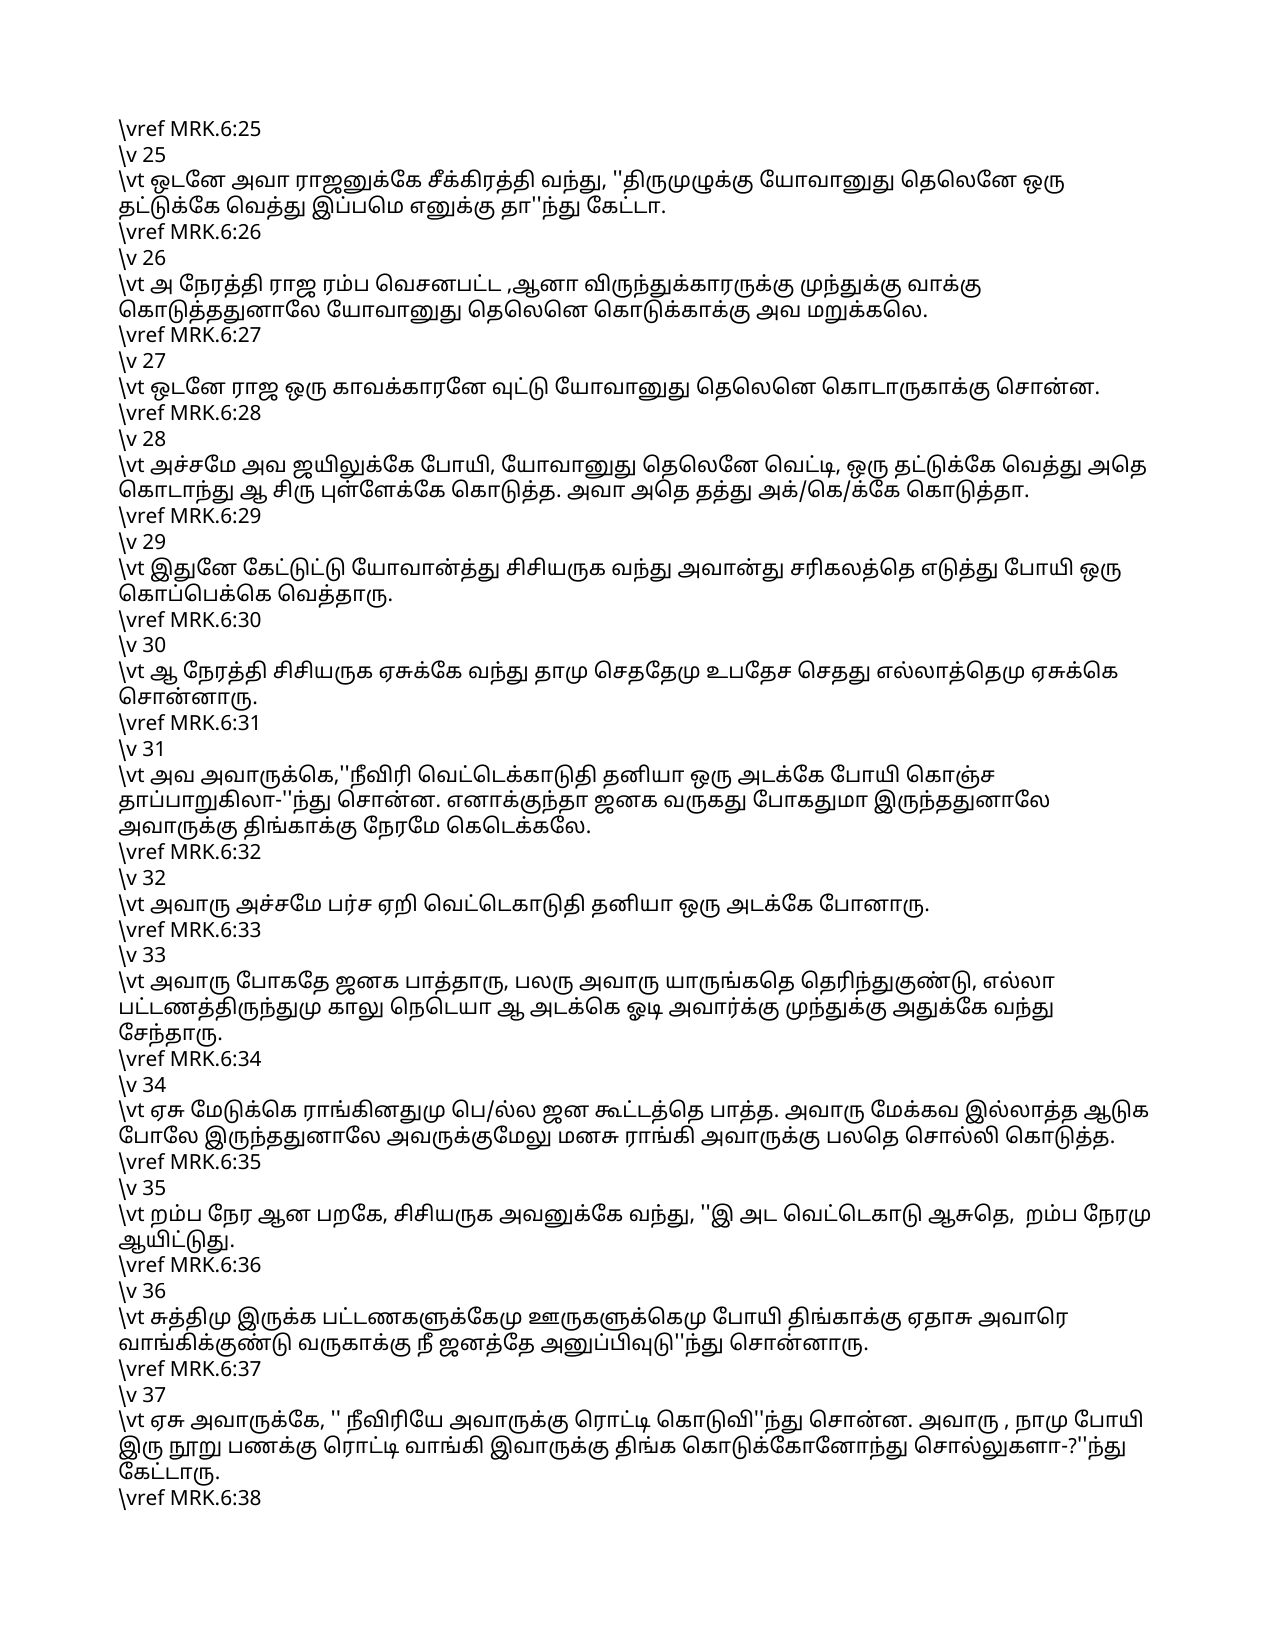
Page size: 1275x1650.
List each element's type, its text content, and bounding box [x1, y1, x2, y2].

text \vref MRK.6:33 [118, 919, 1157, 945]
text \v 35 [118, 1177, 1157, 1203]
text \vt ஒடனே ராஜ ஒரு காவக்காரனே வுட்டு யோவானுது தெலெனெ கொடாருகாக்கு சொன்ன. [118, 376, 1157, 402]
text \vt ஆ நேரத்தி சிசியருக ஏசுக்கே வந்து தாமு செததேமு உபதேச செதது எல்லாத்தெமு ஏசுக்கெ சொன்னாரு. [118, 661, 1157, 712]
text \vref MRK.6:36 [118, 1255, 1157, 1281]
text \vt அச்சமே அவ ஜயிலுக்கே போயி, யோவானுது தெலெனே வெட்டி, ஒரு தட்டுக்கே வெத்து அதெ கொடாந்து ஆ சிரு புள்ளேக்கே கொடுத்த. அவா அதெ தத்து அக்/கெ/க்கே கொடுத்தா. [118, 454, 1157, 506]
text \v 28 [118, 428, 1157, 454]
text \v 36 [118, 1281, 1157, 1306]
text \v 33 [118, 945, 1157, 971]
text \vt அவ அவாருக்கெ,''நீவிரி வெட்டெக்காடுதி தனியா ஒரு அடக்கே போயி கொஞ்ச தாப்பாறுகிலா-''ந்து சொன்ன. எனாக்குந்தா ஜனக வருகது போகதுமா இருந்ததுனாலே அவாருக்கு திங்காக்கு நேரமே கெடெக்கலே. [118, 764, 1157, 841]
text \v 27 [118, 351, 1157, 376]
text \vt அவாரு போகதே ஜனக பாத்தாரு, பலரு அவாரு யாருங்கதெ தெரிந்துகுண்டு, எல்லா பட்டணத்திருந்துமு காலு நெடெயா ஆ அடக்கெ ஓடி அவார்க்கு முந்துக்கு அதுக்கே வந்து சேந்தாரு. [118, 971, 1157, 1048]
text \v 34 [118, 1074, 1157, 1100]
text \v 37 [118, 1384, 1157, 1410]
text \vt றம்ப நேர ஆன பறகே, சிசியருக அவனுக்கே வந்து, ''இ அட வெட்டெகாடு ஆசுதெ, றம்ப நேரமு ஆயிட்டுது. [118, 1203, 1157, 1255]
text \vref MRK.6:27 [118, 325, 1157, 351]
text \v 32 [118, 867, 1157, 893]
text \vt அ நேரத்தி ராஜ ரம்ப வெசனபட்ட ,ஆனா விருந்துக்காரருக்கு முந்துக்கு வாக்கு கொடுத்ததுனாலே யோவானுது தெலெனெ கொடுக்காக்கு அவ மறுக்கலெ. [118, 273, 1157, 325]
text \vref MRK.6:28 [118, 402, 1157, 428]
text \vt ஒடனே அவா ராஜனுக்கே சீக்கிரத்தி வந்து, ''திருமுழுக்கு யோவானுது தெலெனே ஒரு தட்டுக்கே வெத்து இப்பமெ எனுக்கு தா''ந்து கேட்டா. [118, 170, 1157, 221]
text \v 29 [118, 531, 1157, 557]
text \v 25 [118, 144, 1157, 170]
text \vt இதுனே கேட்டுட்டு யோவான்த்து சிசியருக வந்து அவான்து சரிகலத்தெ எடுத்து போயி ஒரு கொப்பெக்கெ வெத்தாரு. [118, 557, 1157, 609]
text \vt சுத்திமு இருக்க பட்டணகளுக்கேமு ஊருகளுக்கெமு போயி திங்காக்கு ஏதாசு அவாரெ வாங்கிக்குண்டு வருகாக்கு நீ ஜனத்தே அனுப்பிவுடு''ந்து சொன்னாரு. [118, 1306, 1157, 1358]
text \vref MRK.6:25 [118, 118, 1157, 144]
text \vref MRK.6:34 [118, 1048, 1157, 1074]
text \vref MRK.6:31 [118, 712, 1157, 738]
text \v 26 [118, 247, 1157, 273]
text \v 30 [118, 635, 1157, 661]
text \vref MRK.6:32 [118, 841, 1157, 867]
text \vt ஏசு அவாருக்கே, '' நீவிரியே அவாருக்கு ரொட்டி கொடுவி''ந்து சொன்ன. அவாரு , நாமு போயி இரு நூறு பணக்கு ரொட்டி வாங்கி இவாருக்கு திங்க கொடுக்கோனோந்து சொல்லுகளா-?''ந்து கேட்டாரு. [118, 1410, 1157, 1487]
text \vt ஏசு மேடுக்கெ ராங்கினதுமு பெ/ல்ல ஜன கூட்டத்தெ பாத்த. அவாரு மேக்கவ இல்லாத்த ஆடுக போலே இருந்ததுனாலே அவருக்குமேலு மனசு ராங்கி அவாருக்கு பலதெ சொல்லி கொடுத்த. [118, 1100, 1157, 1151]
text \vref MRK.6:35 [118, 1151, 1157, 1177]
text \v 31 [118, 738, 1157, 764]
text \vref MRK.6:29 [118, 506, 1157, 531]
text \vt அவாரு அச்சமே பர்ச ஏறி வெட்டெகாடுதி தனியா ஒரு அடக்கே போனாரு. [118, 893, 1157, 919]
text \vref MRK.6:37 [118, 1358, 1157, 1384]
text \vref MRK.6:38 [118, 1487, 1157, 1513]
text \vref MRK.6:26 [118, 221, 1157, 247]
text \vref MRK.6:30 [118, 609, 1157, 635]
